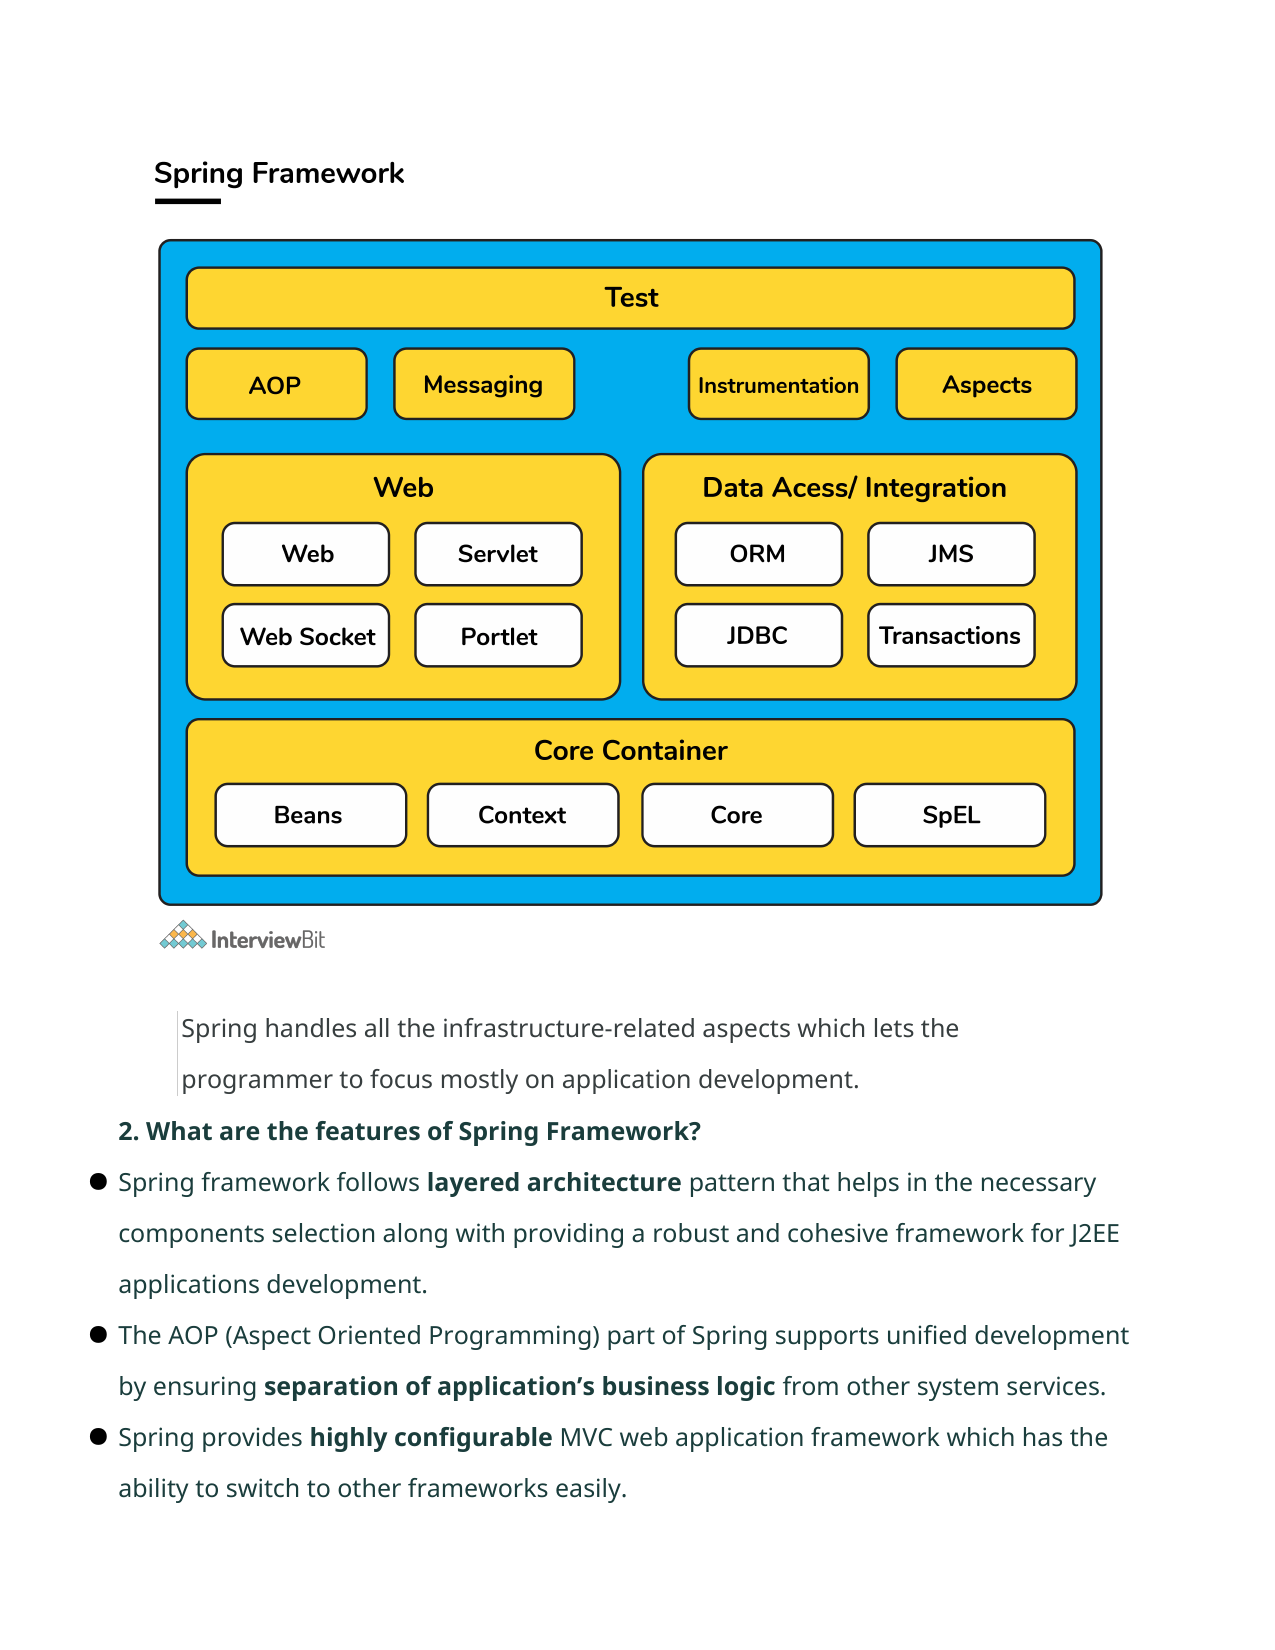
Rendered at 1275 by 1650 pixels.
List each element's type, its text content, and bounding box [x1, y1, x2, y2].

text Spring handles all the infrastructure-related aspects which lets the programmer to focus mostly on application development. [178, 1011, 1098, 1096]
list Spring framework follows layered architecture pattern that helps in the necessary components selection along with providing a robust and cohesive framework for J2EE applications development. [118, 1164, 1157, 1300]
list The AOP (Aspect Oriented Programming) part of Spring supports unified development by ensuring separation of application’s business logic from other system services. [118, 1317, 1157, 1402]
picture [118, 118, 1138, 968]
subtitle 2. What are the features of Spring Framework? [118, 1113, 1157, 1147]
list Spring provides highly configurable MVC web application framework which has the ability to switch to other frameworks easily. [118, 1419, 1157, 1504]
